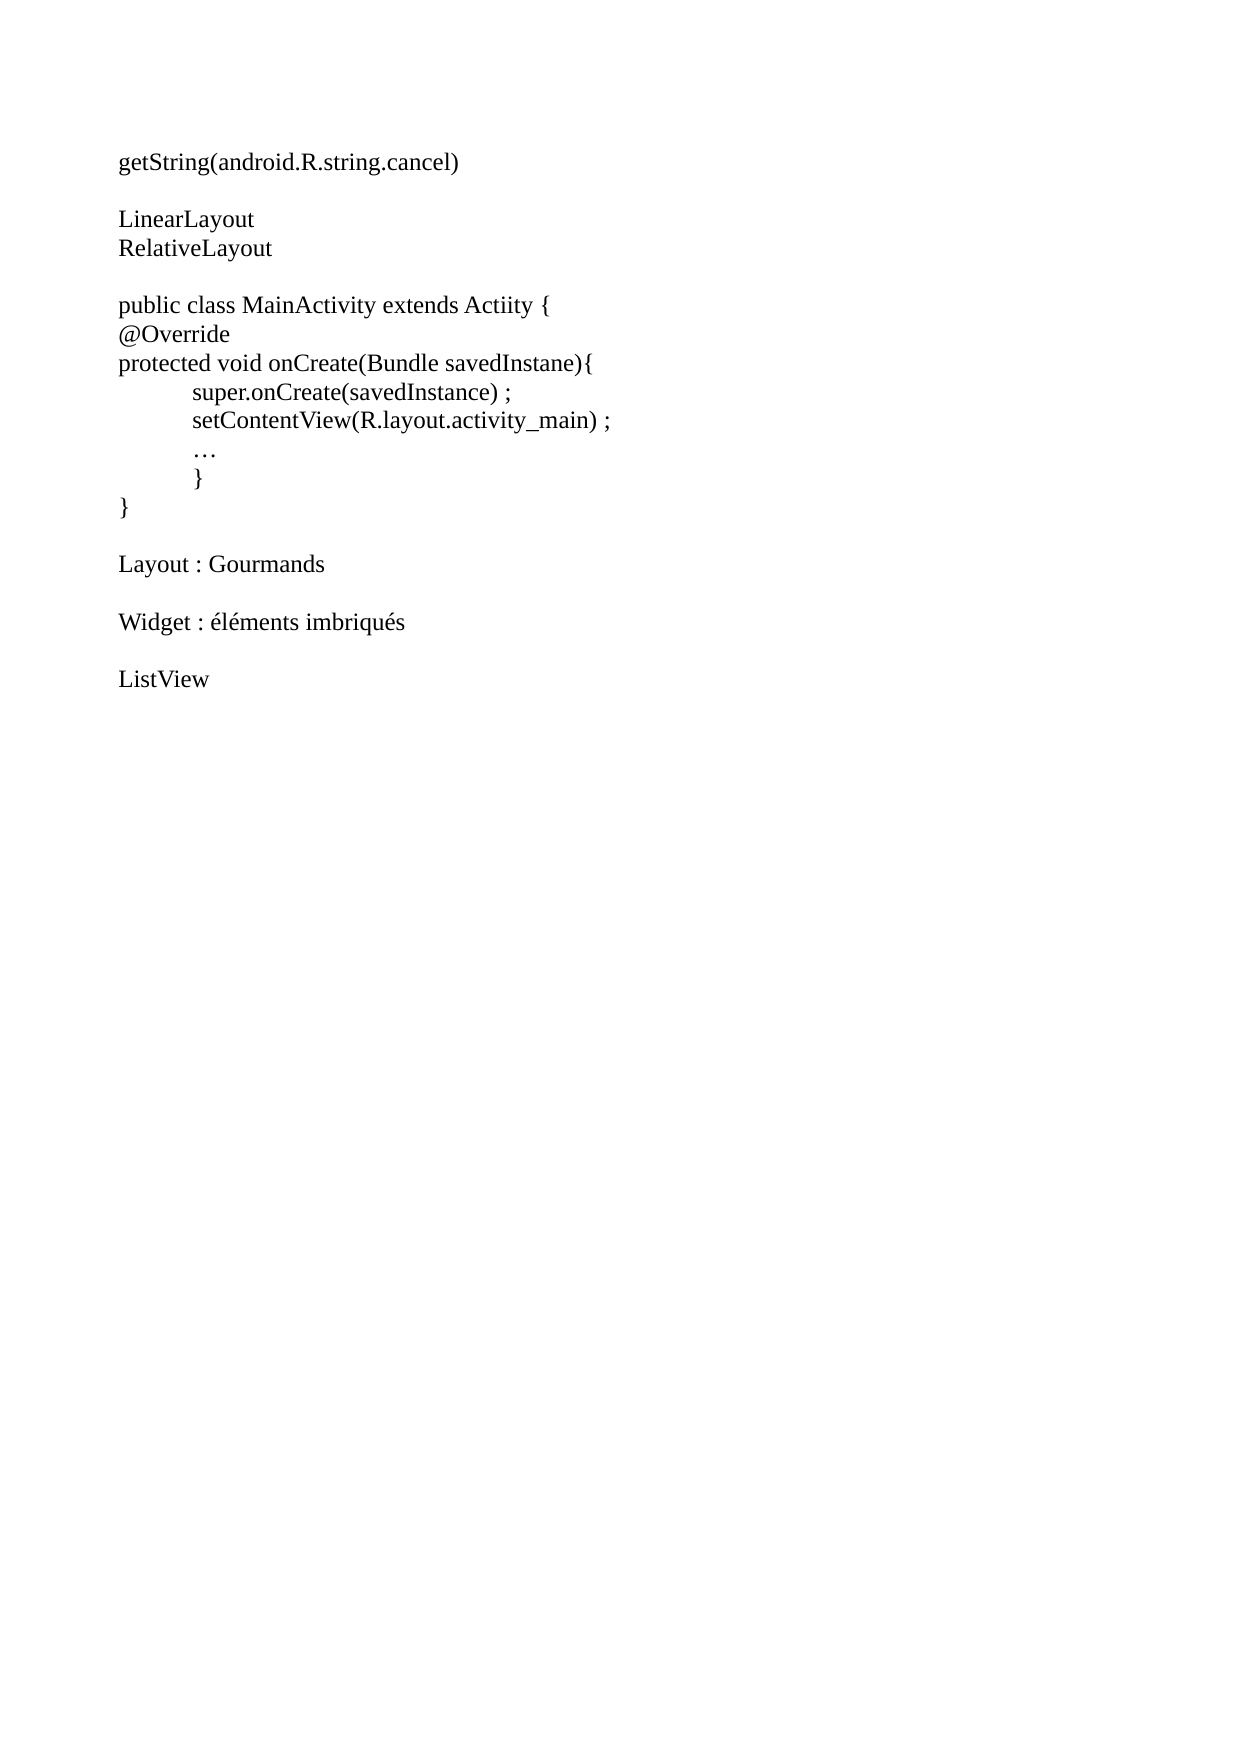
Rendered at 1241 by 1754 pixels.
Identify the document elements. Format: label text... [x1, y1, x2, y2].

text public class MainActivity extends Actiity { [118, 291, 1122, 319]
text ListView [118, 664, 1122, 693]
text setContentView(R.layout.activity_main) ; [118, 406, 1122, 434]
text } [118, 492, 1122, 521]
text super.onCreate(savedInstance) ; [118, 377, 1122, 406]
text protected void onCreate(Bundle savedInstane){ [118, 348, 1122, 377]
text Widget : éléments imbriqués [118, 607, 1122, 636]
text @Override [118, 319, 1122, 348]
text } [118, 463, 1122, 492]
text … [118, 434, 1122, 463]
text Layout : Gourmands [118, 549, 1122, 578]
text getString(android.R.string.cancel) [118, 147, 1122, 176]
text RelativeLayout [118, 233, 1122, 262]
text LinearLayout [118, 204, 1122, 233]
